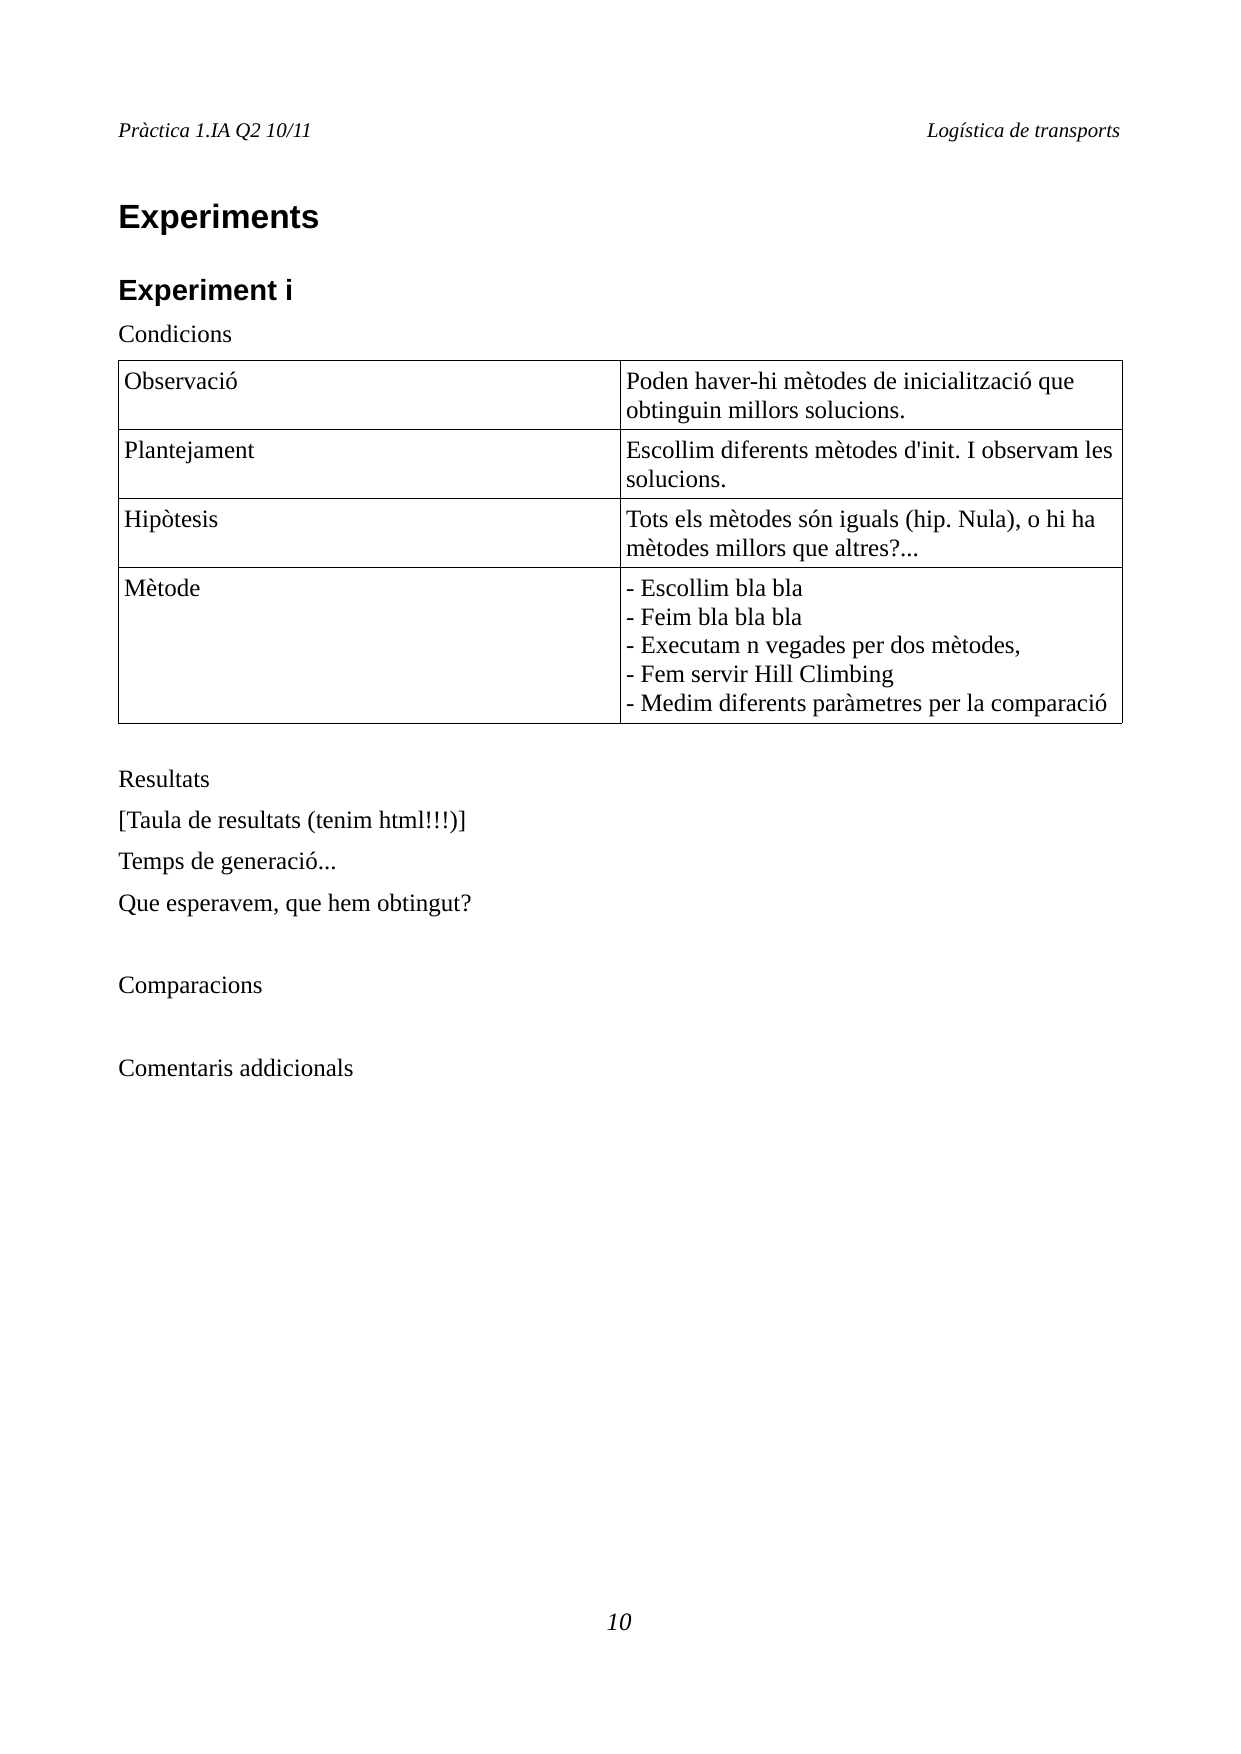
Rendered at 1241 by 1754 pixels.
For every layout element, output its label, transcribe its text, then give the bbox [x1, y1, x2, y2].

table_cell Hipòtesis [119, 499, 620, 567]
text Comentaris addicionals [118, 1053, 1122, 1081]
text Que esperavem, que hem obtingut? [118, 888, 1122, 916]
table_header Observació [119, 361, 620, 429]
text Condicions [118, 319, 1122, 348]
subtitle Experiment i [118, 273, 1122, 306]
subtitle Experiments [118, 197, 1122, 235]
text [Taula de resultats (tenim html!!!)] [118, 805, 1122, 834]
table_cell Plantejament [119, 430, 620, 498]
table_cell Mètode [119, 568, 620, 723]
table_cell - Escollim bla bla - Feim bla bla bla - Executam n vegades per dos mètodes, - Fem servir Hill Climbing - Medim diferents paràmetres per la comparació [621, 568, 1122, 723]
table_cell Tots els mètodes són iguals (hip. Nula), o hi ha mètodes millors que altres?... [621, 499, 1122, 567]
table_header Poden haver-hi mètodes de inicialització que obtinguin millors solucions. [621, 361, 1122, 429]
text Temps de generació... [118, 846, 1122, 875]
table_cell Escollim diferents mètodes d'init. I observam les solucions. [621, 430, 1122, 498]
text Resultats [118, 764, 1122, 793]
text Comparacions [118, 970, 1122, 999]
